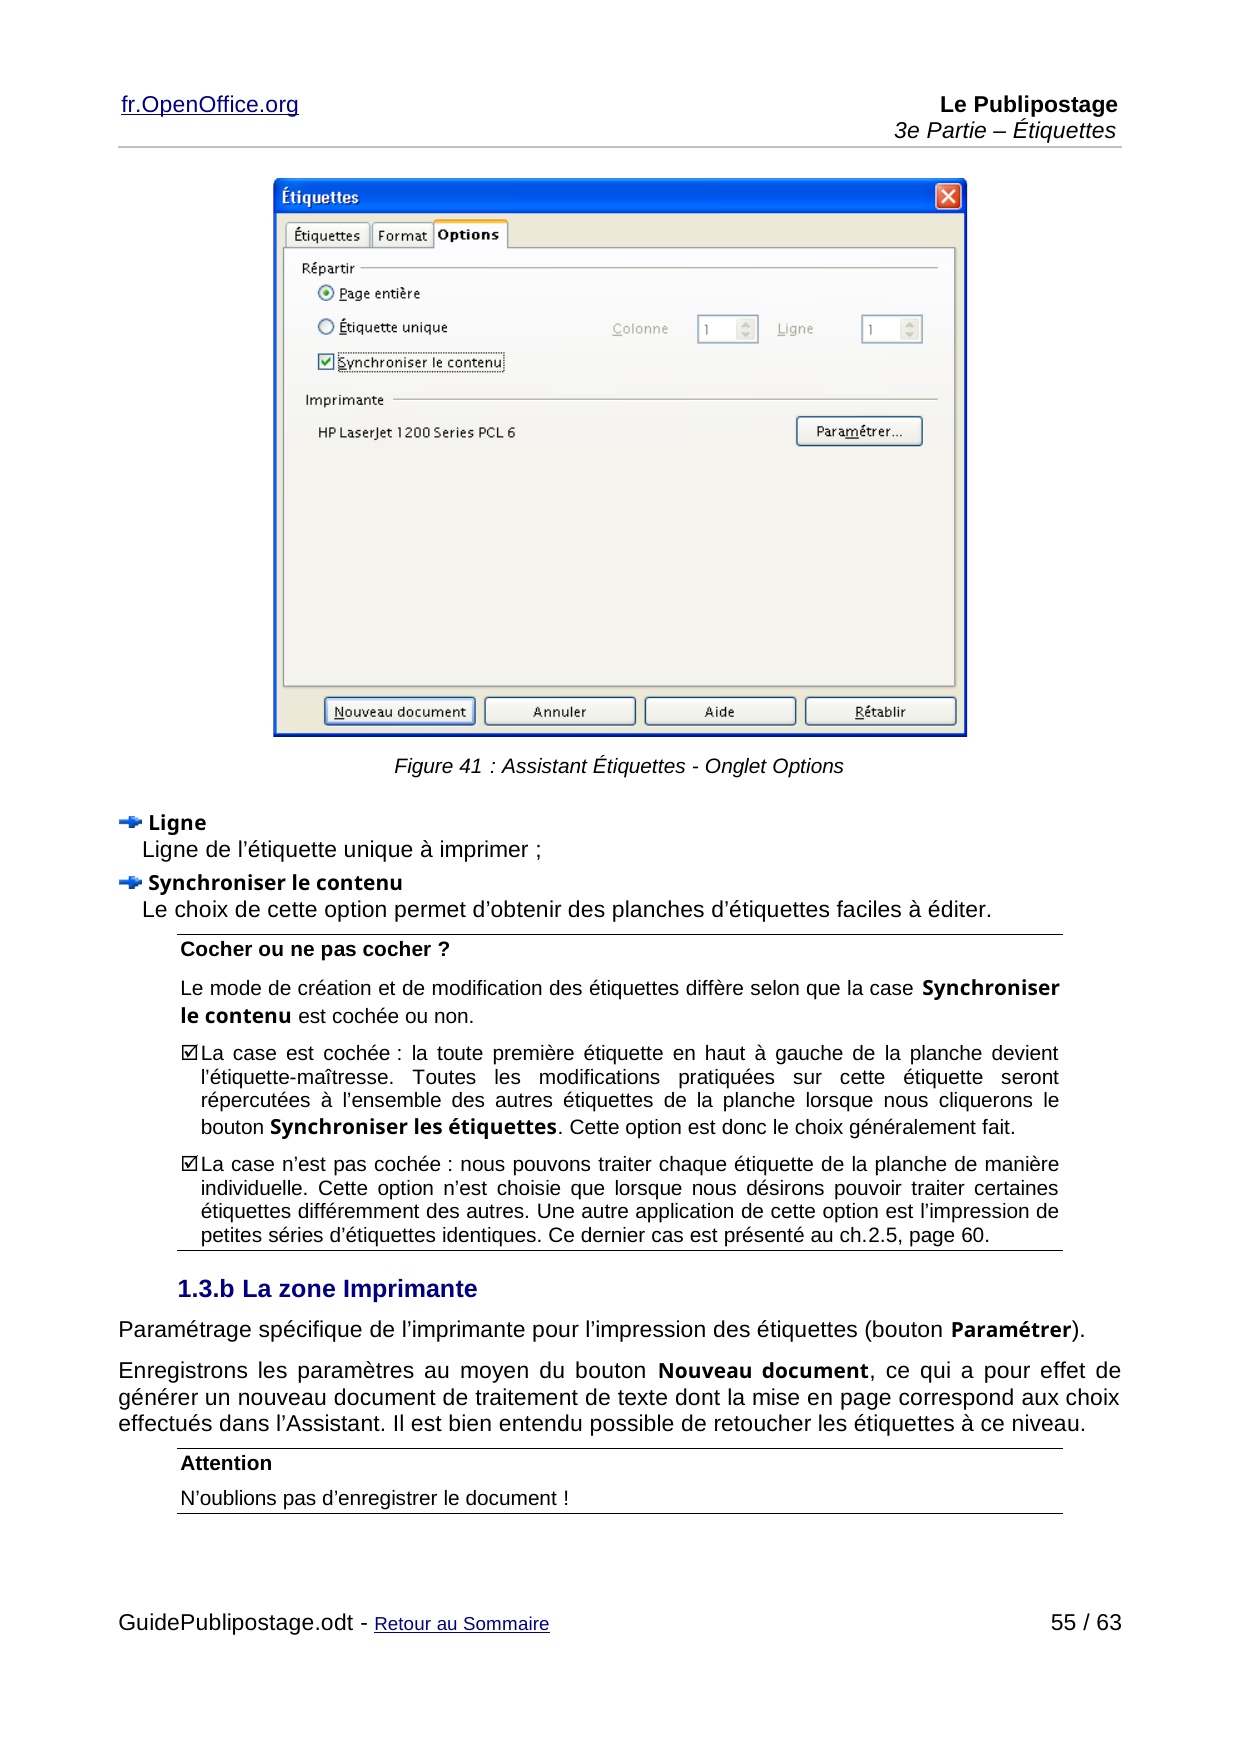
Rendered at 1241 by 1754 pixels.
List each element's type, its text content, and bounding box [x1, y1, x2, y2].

text Attention [177, 1449, 1063, 1474]
picture [119, 816, 142, 828]
list Figure 41 : Assistant Étiquettes - Onglet Options [273, 737, 967, 778]
list La case est cochée : la toute première étiquette en haut à gauche de la planche devient l’étiquette-maîtresse. Toutes les modifications pratiquées sur cette étiquette seront répercutées à l’ensemble des autres étiquettes de la planche lorsque nous cliquerons le bouton Synchroniser les étiquettes. Cette option est donc le choix généralement fait. [177, 1038, 1063, 1141]
picture [119, 876, 142, 889]
subtitle La zone Imprimante [177, 1275, 1122, 1303]
text N’oublions pas d’enregistrer le document ! [177, 1483, 1063, 1513]
text Enregistrons les paramètres au moyen du bouton Nouveau document, ce qui a pour effet de générer un nouveau document de traitement de texte dont la mise en page correspond aux choix effectués dans l’Assistant. Il est bien entendu possible de retoucher les étiquettes à ce niveau. [118, 1356, 1122, 1436]
text Cocher ou ne pas cocher ? [177, 935, 1063, 961]
text Le mode de création et de modification des étiquettes diffère selon que la case Synchroniser le contenu est cochée ou non. [177, 970, 1063, 1030]
list La case n’est pas cochée : nous pouvons traiter chaque étiquette de la planche de manière individuelle. Cette option n’est choisie que lorsque nous désirons pouvoir traiter certaines étiquettes différemment des autres. Une autre application de cette option est l’impression de petites séries d’étiquettes identiques. Ce dernier cas est présenté au ch.2.5, page 61. [177, 1149, 1063, 1250]
text Paramétrage spécifique de l’imprimante pour l’impression des étiquettes (bouton Paramétrer). [118, 1315, 1122, 1344]
list Synchroniser le contenu Le choix de cette option permet d’obtenir des planches d’étiquettes faciles à éditer. [118, 868, 1122, 923]
list Ligne Ligne de l’étiquette unique à imprimer ; [118, 178, 1122, 862]
picture [273, 178, 968, 737]
